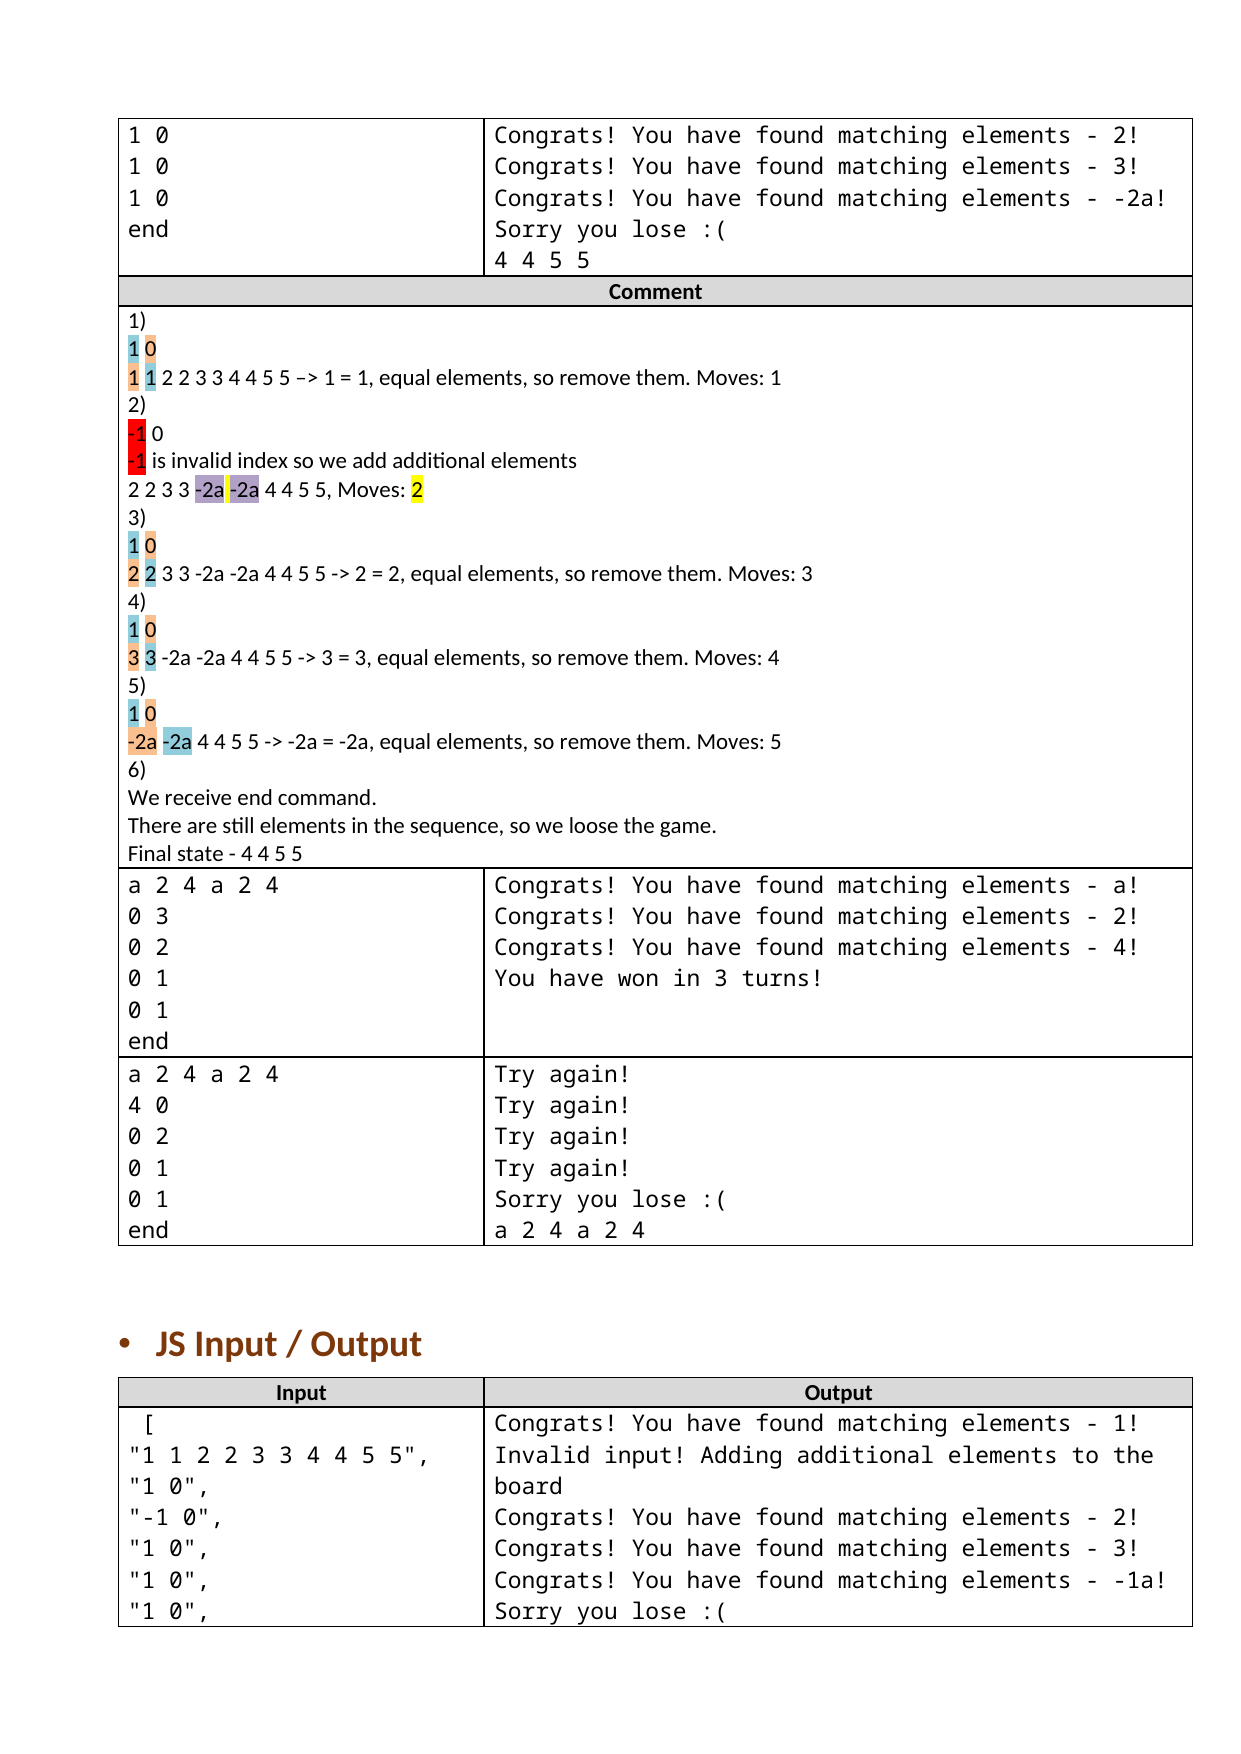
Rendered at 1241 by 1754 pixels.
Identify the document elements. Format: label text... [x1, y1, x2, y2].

table_cell Congrats! You have found matching elements - a! Congrats! You have found matching elements - 2! Congrats! You have found matching elements - 4! You have won in 3 turns! [485, 869, 1192, 1056]
table_cell Try again! Try again! Try again! Try again! Sorry you lose :( a 2 4 a 2 4 [485, 1058, 1192, 1245]
table_cell Comment [119, 277, 1192, 305]
table_cell a 2 4 a 2 4 4 0 0 2 0 1 0 1 end [119, 1058, 483, 1245]
table_cell Congrats! You have found matching elements - 2! Congrats! You have found matching elements - 3! Congrats! You have found matching elements - -2a! Sorry you lose :( 4 4 5 5 [485, 119, 1192, 275]
table_cell 1) 1 0 1 1 2 2 3 3 4 4 5 5 –> 1 = 1, equal elements, so remove them. Moves: 1 2) -1 0 -1 is invalid index so we add additional elements 2 2 3 3 -2а -2а 4 4 5 5, Moves: 2 3) 1 0 2 2 3 3 -2а -2а 4 4 5 5 -> 2 = 2, equal elements, so remove them. Moves: 3 4) 1 0 3 3 -2а -2а 4 4 5 5 -> 3 = 3, equal elements, so remove them. Moves: 4 5) 1 0 -2а -2а 4 4 5 5 -> -2а = -2а, equal elements, so remove them. Moves: 5 6) We receive end command. There are still elements in the sequence, so we loose the game. Final state - 4 4 5 5 [119, 307, 1192, 867]
table_cell 1 0 1 0 1 0 end [119, 119, 483, 275]
table_cell [ "1 1 2 2 3 3 4 4 5 5", "1 0", "-1 0", "1 0", "1 0", "1 0", [119, 1408, 483, 1626]
table_header Output [485, 1378, 1192, 1406]
table_cell Congrats! You have found matching elements - 1! Invalid input! Adding additional elements to the board Congrats! You have found matching elements - 2! Congrats! You have found matching elements - 3! Congrats! You have found matching elements - -1a! Sorry you lose :( [485, 1408, 1192, 1626]
table_header Input [119, 1378, 483, 1406]
table_cell a 2 4 a 2 4 0 3 0 2 0 1 0 1 end [119, 869, 483, 1056]
list JS Input / Output [118, 1320, 1122, 1366]
